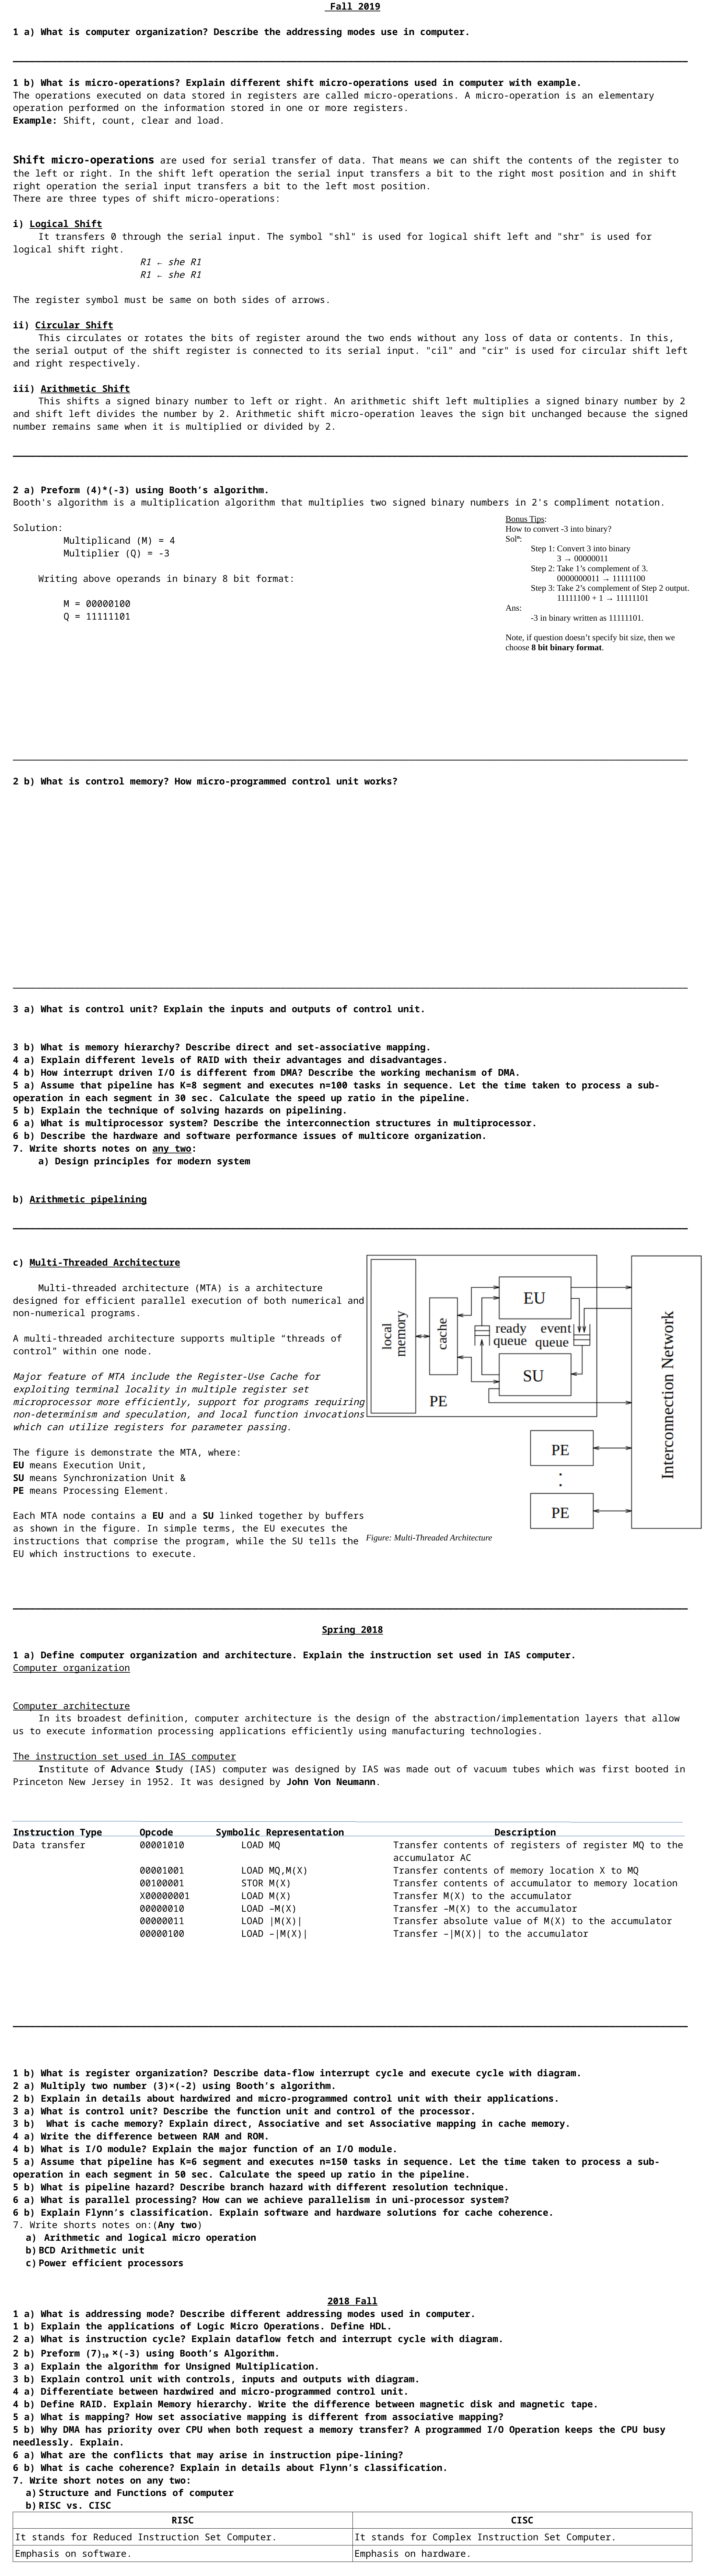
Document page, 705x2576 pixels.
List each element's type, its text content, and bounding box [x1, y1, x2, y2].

text A multi-threaded architecture supports multiple “threads of control” within one node. [13, 1332, 366, 1357]
text The register symbol must be same on both sides of arrows. [13, 293, 692, 306]
text 00000100 LOAD –|M(X)| Transfer –|M(X)| to the accumulator [13, 1927, 692, 1940]
text _________________________________________________________________________________________________________________________ [13, 977, 692, 990]
text The operations executed on data stored in registers are called micro-operations. A micro-operation is an elementary operation performed on the information stored in one or more registers. [13, 89, 692, 114]
text 1 a) What is computer organization? Describe the addressing modes use in computer. [13, 25, 692, 38]
text 5 b) Why DMA has priority over CPU when both request a memory transfer? A programmed I/O Operation keeps the CPU busy needlessly. Explain. [13, 2423, 692, 2448]
table_header RISC [13, 2512, 352, 2528]
text 6 b) Describe the hardware and software performance issues of multicore organization. [13, 1129, 692, 1142]
list Power efficient processors [26, 2256, 692, 2269]
text 3 a) Explain the algorithm for Unsigned Multiplication. [13, 2360, 692, 2372]
text 5 a) Assume that pipeline has K=8 segment and executes n=100 tasks in sequence. Let the time taken to process a sub-operation in each segment in 30 sec. Calculate the speed up ratio in the pipeline. [13, 1078, 692, 1104]
text Booth's algorithm is a multiplication algorithm that multiplies two signed binary numbers in 2's compliment notation. [13, 496, 692, 509]
text This circulates or rotates the bits of register around the two ends without any loss of data or contents. In this, the serial output of the shift register is connected to its serial input. "cil" and "cir" is used for circular shift left and right respectively. [13, 331, 692, 369]
text This shifts a signed binary number to left or right. An arithmetic shift left multiplies a signed binary number by 2 and shift left divides the number by 2. Arithmetic shift micro-operation leaves the sign bit unchanged because the signed number remains same when it is multiplied or divided by 2. [13, 395, 692, 432]
text The instruction set used in IAS computer [13, 1750, 692, 1762]
text 4 a) Differentiate between hardwired and micro-programmed control unit. [13, 2385, 692, 2398]
text _________________________________________________________________________________________________________________________ [13, 749, 692, 762]
text 1 b) Explain the applications of Logic Micro Operations. Define HDL. [13, 2320, 692, 2332]
text EU means Execution Unit, [13, 1458, 366, 1471]
text 2 b) Explain in details about hardwired and micro-programmed control unit with their applications. [13, 2092, 692, 2104]
text Fall 2019 [13, 0, 692, 13]
text Major feature of MTA include the Register-Use Cache for exploiting terminal locality in multiple register set microprocessor more efficiently, support for programs requiring non-determinism and speculation, and local function invocations which can utilize registers for parameter passing. [13, 1370, 366, 1433]
text Figure: Multi-Threaded Architecture [366, 1533, 705, 1542]
text X00000001 LOAD M(X) Transfer M(X) to the accumulator [13, 1889, 692, 1902]
text 4 a) Explain different levels of RAID with their advantages and disadvantages. [13, 1053, 692, 1066]
text 00000011 LOAD |M(X)| Transfer absolute value of M(X) to the accumulator [13, 1914, 692, 1927]
text 7. Write shorts notes on any two: [13, 1142, 692, 1154]
text 00000010 LOAD –M(X) Transfer –M(X) to the accumulator [13, 1902, 692, 1914]
text Spring 2018 [13, 1623, 692, 1636]
text Multi-threaded architecture (MTA) is a architecture designed for efficient parallel execution of both numerical and non-numerical programs. [13, 1281, 366, 1319]
text M = 00000100 [13, 597, 692, 610]
text 2 a) What is instruction cycle? Explain dataflow fetch and interrupt cycle with diagram. [13, 2332, 692, 2345]
text 3 b) What is cache memory? Explain direct, Associative and set Associative mapping in cache memory. [13, 2117, 692, 2130]
text 7. Write short notes on any two: [13, 2474, 692, 2486]
text 2018 Fall [13, 2294, 692, 2307]
text 4 a) Write the difference between RAM and ROM. [13, 2130, 692, 2143]
text 6 a) What are the conflicts that may arise in instruction pipe-lining? [13, 2448, 692, 2461]
text The figure is demonstrate the MTA, where: [13, 1446, 366, 1458]
text Shift micro-operations are used for serial transfer of data. That means we can shift the contents of the register to the left or right. In the shift left operation the serial input transfers a bit to the right most position and in shift right operation the serial input transfers a bit to the left most position. [13, 152, 692, 192]
text Multiplier (Q) = -3 [13, 546, 692, 559]
text There are three types of shift micro-operations: [13, 192, 692, 205]
text Data transfer 00001010 LOAD MQ Transfer contents of registers of register MQ to the accumulator AC [13, 1839, 692, 1864]
text 2 a) Preform (4)*(-3) using Booth’s algorithm. [13, 483, 692, 496]
text 4 b) How interrupt driven I/O is different from DMA? Describe the working mechanism of DMA. [13, 1066, 692, 1078]
picture [366, 1253, 705, 1533]
text Instruction Type Opcode Symbolic Representation Description [13, 1826, 692, 1839]
text Computer architecture [13, 1699, 692, 1712]
text 3 a) What is control unit? Explain the inputs and outputs of control unit. [13, 1003, 692, 1015]
list BCD Arithmetic unit [26, 2244, 692, 2256]
text 1 b) What is micro-operations? Explain different shift micro-operations used in computer with example. [13, 76, 692, 89]
text 1 a) Define computer organization and architecture. Explain the instruction set used in IAS computer. [13, 1648, 692, 1661]
text Multiplicand (M) = 4 [13, 534, 692, 546]
text It transfers 0 through the serial input. The symbol "shl" is used for logical shift left and "shr" is used for logical shift right. [13, 230, 692, 255]
text 3 b) Explain control unit with controls, inputs and outputs with diagram. [13, 2372, 692, 2385]
table_cell Emphasis on software. [13, 2545, 352, 2562]
text 6 b) Explain Flynn’s classification. Explain software and hardware solutions for cache coherence. [13, 2206, 692, 2218]
text i) Logical Shift [13, 217, 692, 230]
text 5 a) Assume that pipeline has K=6 segment and executes n=150 tasks in sequence. Let the time taken to process a sub-operation in each segment in 50 sec. Calculate the speed up ratio in the pipeline. [13, 2155, 692, 2180]
list Arithmetic and logical micro operation [26, 2231, 692, 2244]
text R1 ← she R1 [13, 268, 692, 281]
text R1 ← she R1 [13, 255, 692, 268]
table_cell It stands for Complex Instruction Set Computer. [353, 2529, 692, 2545]
text iii) Arithmetic Shift [13, 382, 692, 395]
text In its broadest definition, computer architecture is the design of the abstraction/implementation layers that allow us to execute information processing applications efficiently using manufacturing technologies. [13, 1712, 692, 1737]
text SU means Synchronization Unit & [13, 1471, 366, 1484]
text _________________________________________________________________________________________________________________________ [13, 2016, 692, 2029]
text _________________________________________________________________________________________________________________________ [13, 1598, 692, 1611]
text 1 a) What is addressing mode? Describe different addressing modes used in computer. [13, 2307, 692, 2320]
text 3 a) What is control unit? Describe the function unit and control of the processor. [13, 2104, 692, 2117]
text c) Multi-Threaded Architecture [13, 1256, 366, 1268]
text 00001001 LOAD MQ,M(X) Transfer contents of memory location X to MQ 00100001 STOR M(X) Transfer contents of accumulator to memory location [13, 1864, 692, 1889]
text ii) Circular Shift [13, 319, 692, 331]
text 4 b) Define RAID. Explain Memory hierarchy. Write the difference between magnetic disk and magnetic tape. [13, 2398, 692, 2410]
text Institute of Advance Study (IAS) computer was designed by IAS was made out of vacuum tubes which was first booted in Princeton New Jersey in 1952. It was designed by John Von Neumann. [13, 1762, 692, 1788]
text 6 b) What is cache coherence? Explain in details about Flynn’s classification. [13, 2461, 692, 2474]
table_header CISC [353, 2512, 692, 2528]
text Computer organization [13, 1661, 692, 1674]
text PE means Processing Element. [13, 1484, 366, 1496]
table_cell Emphasis on hardware. [353, 2545, 692, 2562]
text 2 b) Preform (7)10 ×(-3) using Booth’s Algorithm. [13, 2345, 692, 2360]
text Q = 11111101 [13, 610, 692, 623]
text Writing above operands in binary 8 bit format: [13, 572, 692, 585]
text 5 a) What is mapping? How set associative mapping is different from associative mapping? [13, 2410, 692, 2423]
text 5 b) What is pipeline hazard? Describe branch hazard with different resolution technique. [13, 2180, 692, 2193]
text 1 b) What is register organization? Describe data-flow interrupt cycle and execute cycle with diagram. [13, 2066, 692, 2079]
text Each MTA node contains a EU and a SU linked together by buffers as shown in the figure. In simple terms, the EU executes the instructions that comprise the program, while the SU tells the EU which instructions to execute. [13, 1509, 692, 1560]
text 2 b) What is control memory? How micro-programmed control unit works? [13, 775, 692, 787]
table_cell It stands for Reduced Instruction Set Computer. [13, 2529, 352, 2545]
text 2 a) Multiply two number (3)×(-2) using Booth’s algorithm. [13, 2079, 692, 2092]
text 6 a) What is multiprocessor system? Describe the interconnection structures in multiprocessor. [13, 1117, 692, 1129]
list Structure and Functions of computer [26, 2486, 692, 2499]
text _________________________________________________________________________________________________________________________ [13, 1218, 692, 1231]
list RISC vs. CISC [26, 2499, 692, 2512]
text b) Arithmetic pipelining [13, 1193, 692, 1205]
text _________________________________________________________________________________________________________________________ [13, 50, 692, 63]
text 6 a) What is parallel processing? How can we achieve parallelism in uni-processor system? [13, 2193, 692, 2206]
text Example: Shift, count, clear and load. [13, 114, 692, 127]
text Solution: [13, 521, 692, 534]
text 7. Write shorts notes on:(Any two) [13, 2218, 692, 2231]
text 5 b) Explain the technique of solving hazards on pipelining. [13, 1104, 692, 1117]
text a) Design principles for modern system [13, 1154, 692, 1167]
text _________________________________________________________________________________________________________________________ [13, 445, 692, 458]
text 3 b) What is memory hierarchy? Describe direct and set-associative mapping. [13, 1040, 692, 1053]
text 4 b) What is I/O module? Explain the major function of an I/O module. [13, 2143, 692, 2155]
